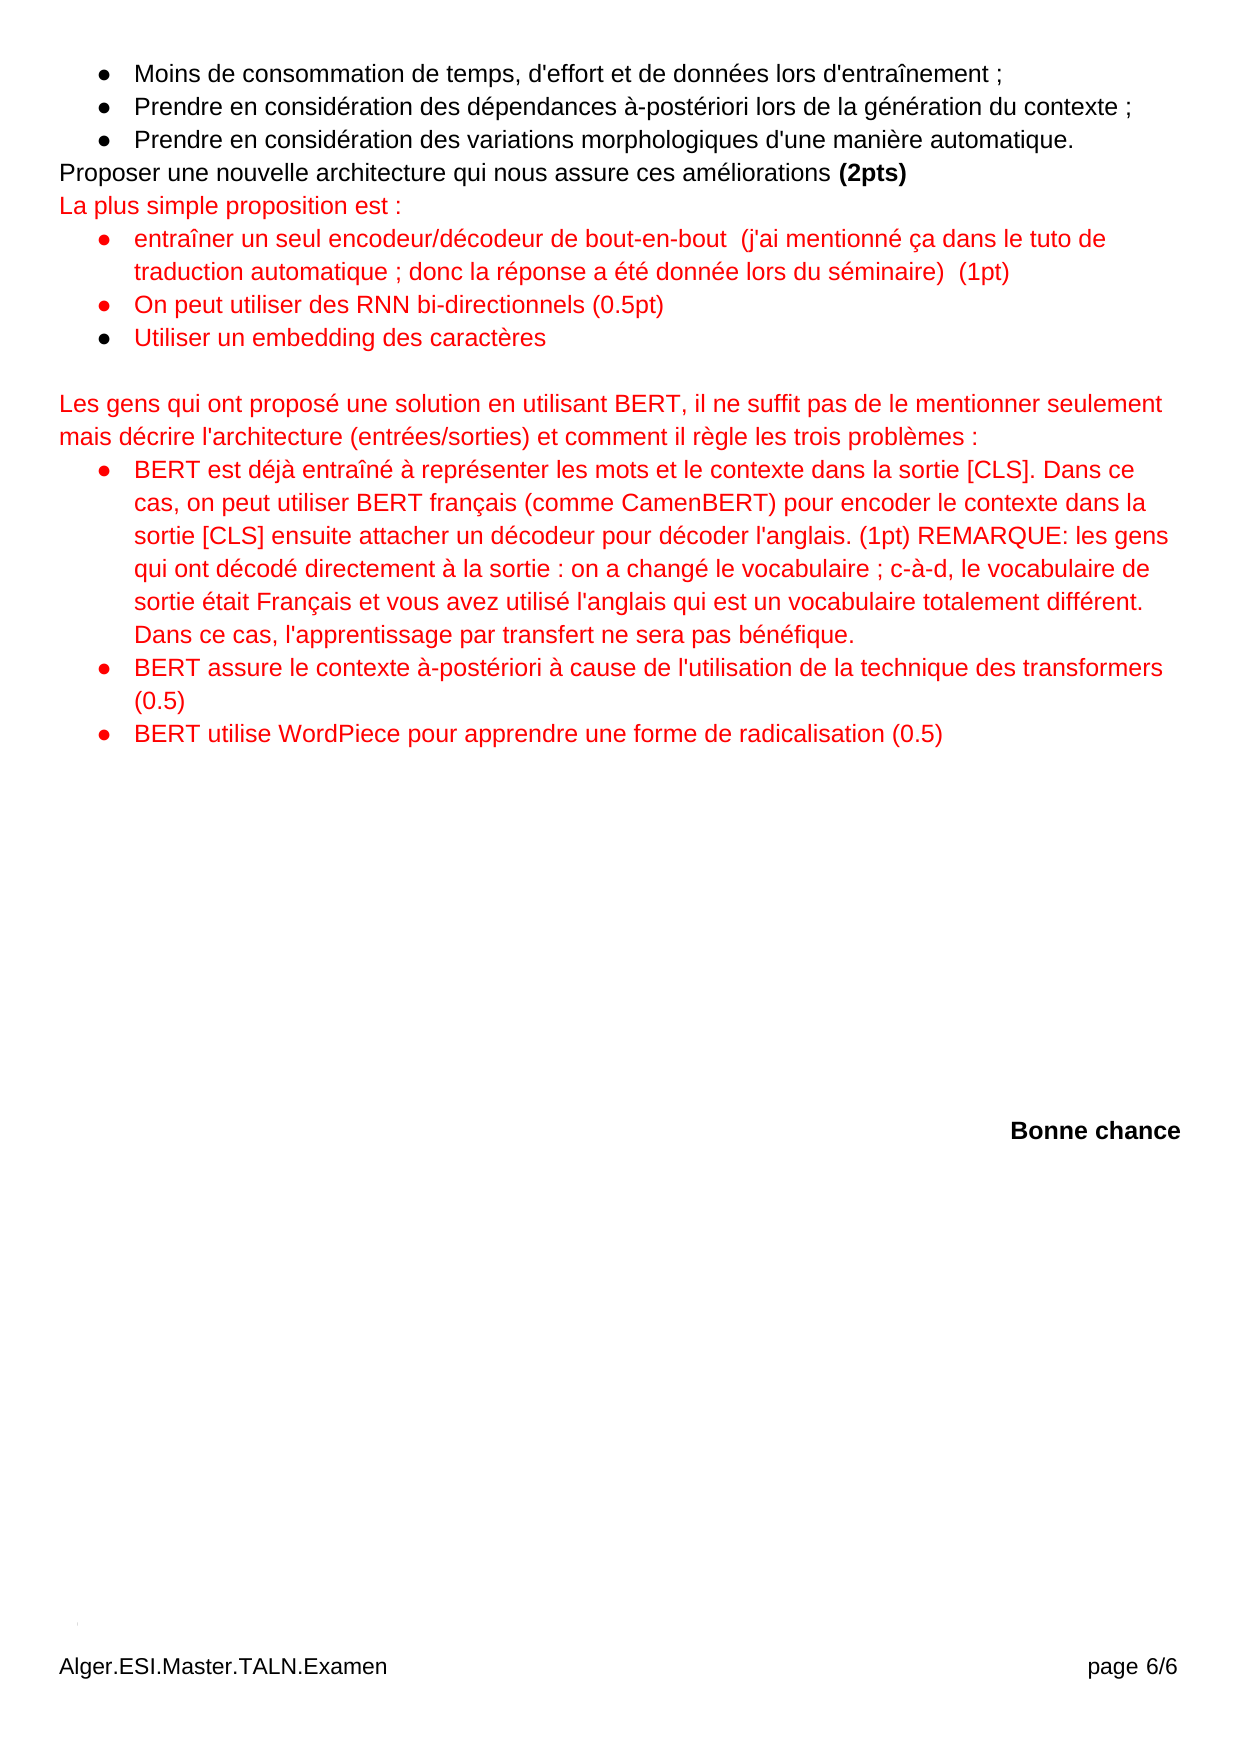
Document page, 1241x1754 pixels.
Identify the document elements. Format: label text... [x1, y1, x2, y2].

text Les gens qui ont proposé une solution en utilisant BERT, il ne suffit pas de le mentionner seulement mais décrire l'architecture (entrées/sorties) et comment il règle les trois problèmes : [59, 389, 1181, 451]
list Prendre en considération des dépendances à-postériori lors de la génération du contexte ; [96, 92, 1181, 121]
list BERT utilise WordPiece pour apprendre une forme de radicalisation (0.5) [96, 719, 1181, 748]
list BERT est déjà entraîné à représenter les mots et le contexte dans la sortie [CLS]. Dans ce cas, on peut utiliser BERT français (comme CamenBERT) pour encoder le contexte dans la sortie [CLS] ensuite attacher un décodeur pour décoder l'anglais. (1pt) REMARQUE: les gens qui ont décodé directement à la sortie : on a changé le vocabulaire ; c-à-d, le vocabulaire de sortie était Français et vous avez utilisé l'anglais qui est un vocabulaire totalement différent. Dans ce cas, l'apprentissage par transfert ne sera pas bénéfique. [96, 455, 1181, 649]
list entraîner un seul encodeur/décodeur de bout-en-bout (j'ai mentionné ça dans le tuto de traduction automatique ; donc la réponse a été donnée lors du séminaire) (1pt) [96, 224, 1181, 286]
text La plus simple proposition est : [59, 191, 1181, 220]
list Utiliser un embedding des caractères [96, 323, 1181, 352]
list On peut utiliser des RNN bi-directionnels (0.5pt) [96, 290, 1181, 319]
list Moins de consommation de temps, d'effort et de données lors d'entraînement ; [96, 59, 1181, 88]
list Prendre en considération des variations morphologiques d'une manière automatique. [96, 125, 1181, 154]
text Proposer une nouvelle architecture qui nous assure ces améliorations (2pts) [59, 158, 1181, 187]
list BERT assure le contexte à-postériori à cause de l'utilisation de la technique des transformers (0.5) [96, 653, 1181, 715]
text Bonne chance [59, 1116, 1181, 1144]
